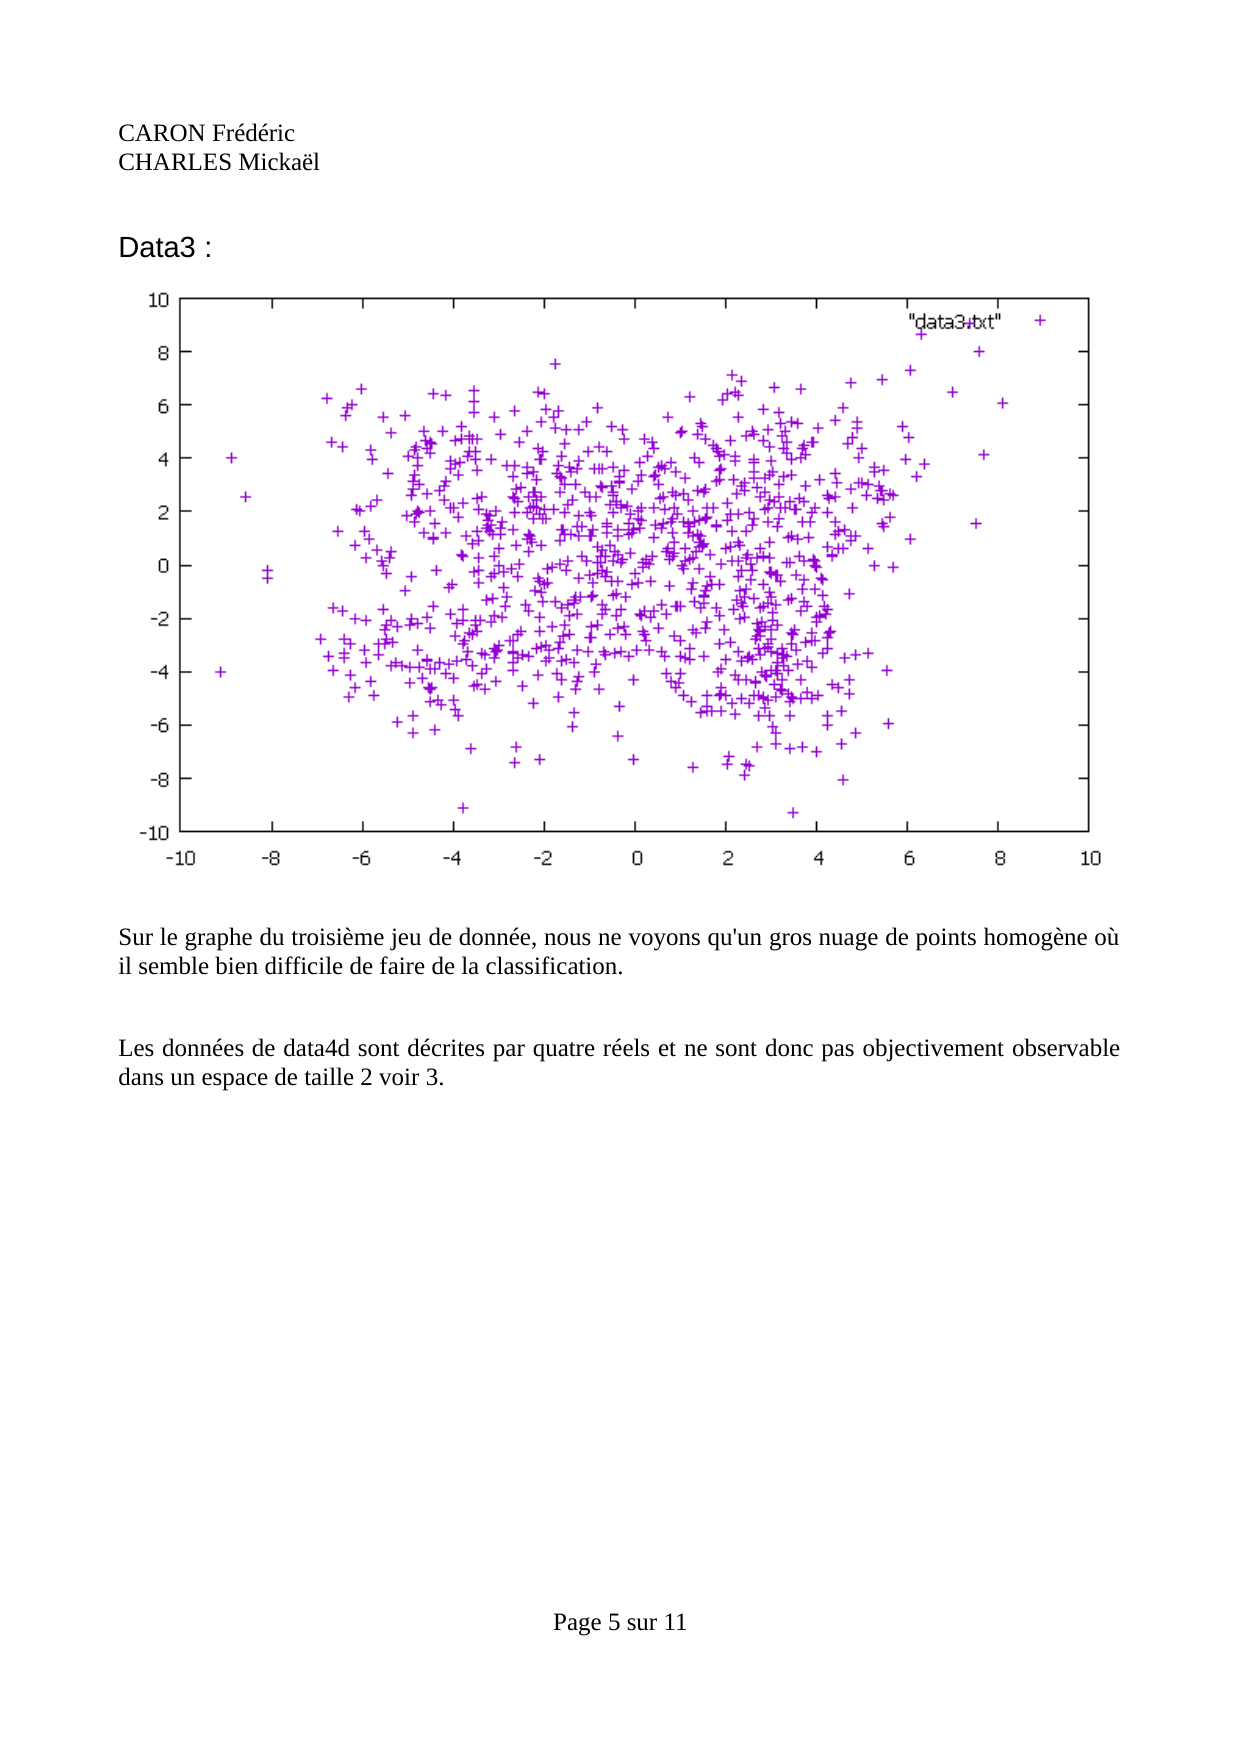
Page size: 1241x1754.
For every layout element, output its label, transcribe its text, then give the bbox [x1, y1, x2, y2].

picture [120, 276, 1121, 881]
subtitle Data3 : [118, 230, 1122, 264]
text Les données de data4d sont décrites par quatre réels et ne sont donc pas objectivement observable dans un espace de taille 2 voir 3. [118, 1033, 1122, 1091]
text Sur le graphe du troisième jeu de donnée, nous ne voyons qu'un gros nuage de points homogène où il semble bien difficile de faire de la classification. [118, 922, 1122, 979]
